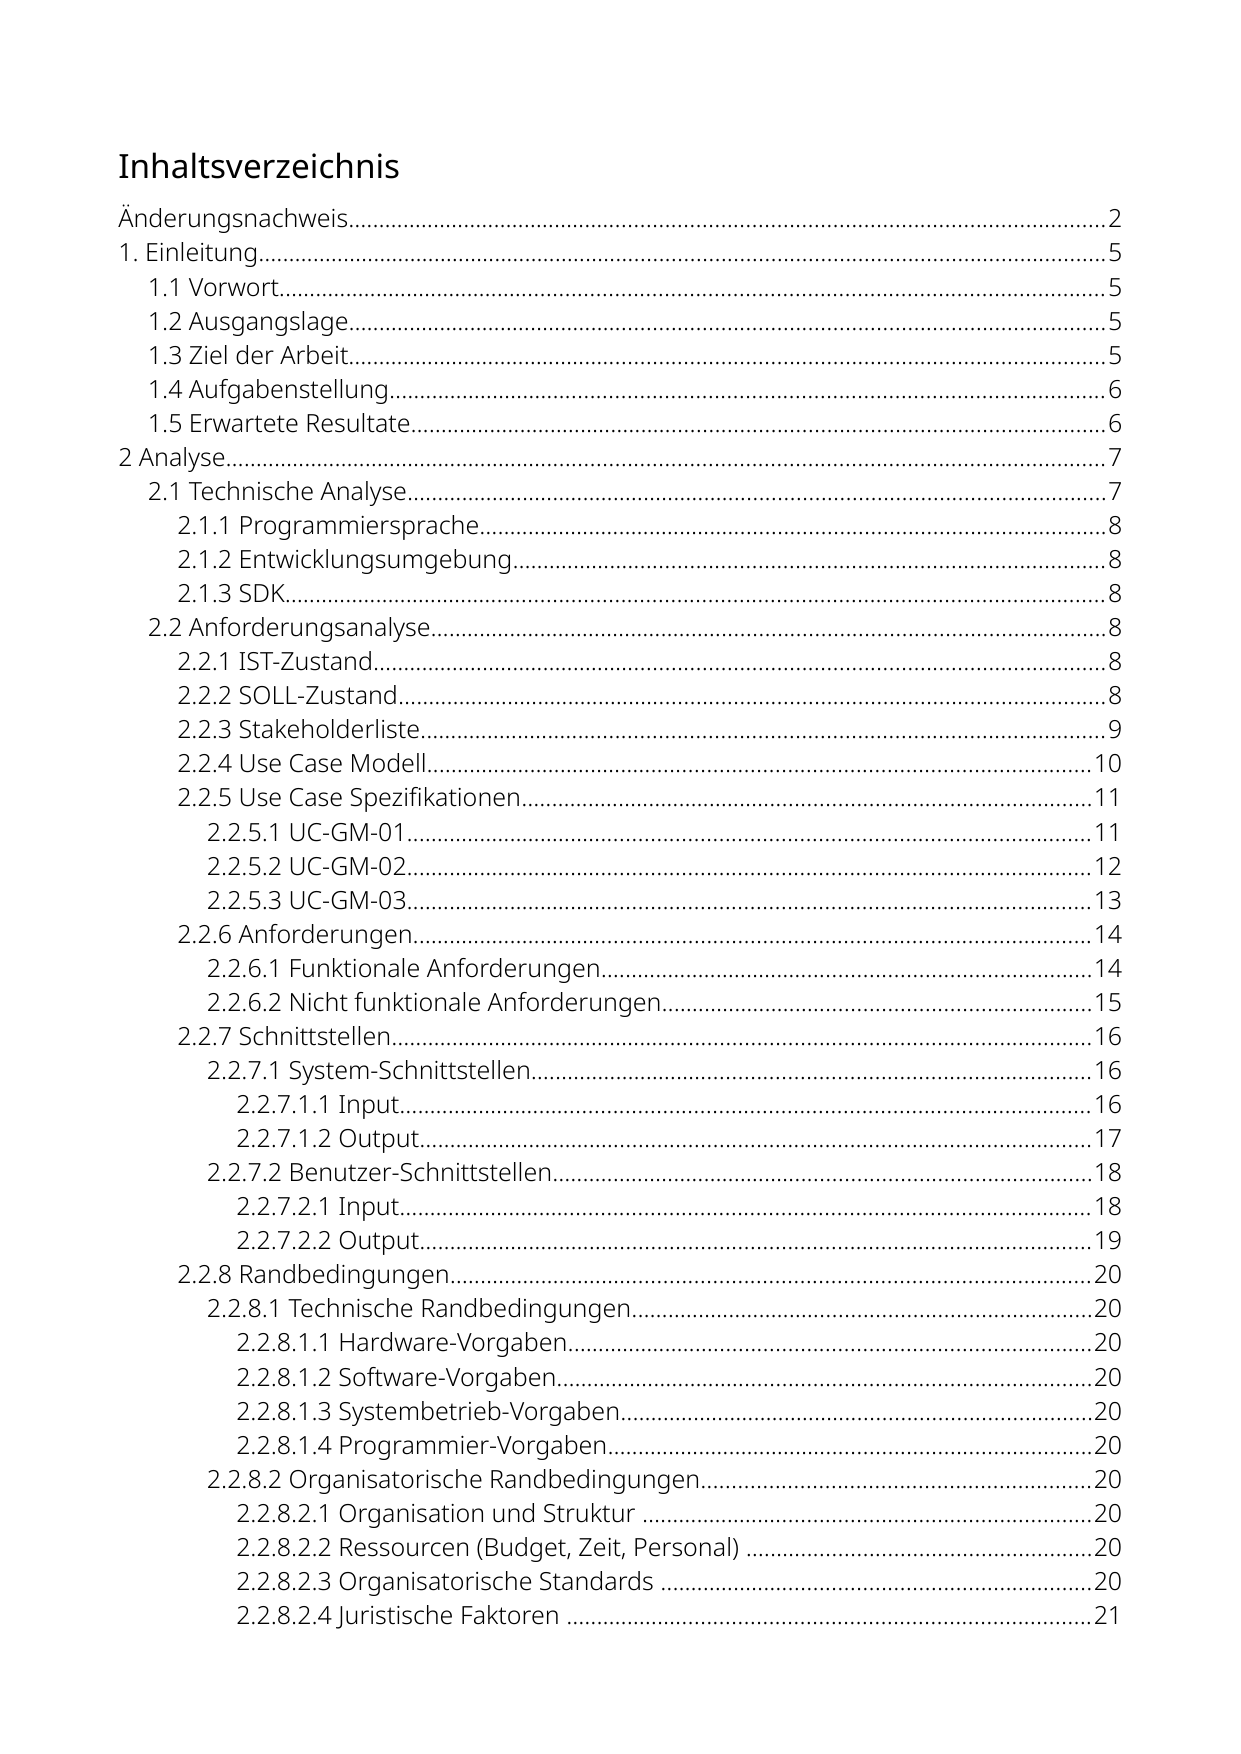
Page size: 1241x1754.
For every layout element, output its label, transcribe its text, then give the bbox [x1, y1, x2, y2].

text 1.1 Vorwort 5 [148, 269, 1122, 303]
text 2.2.8.2.2 Ressourcen (Budget, Zeit, Personal) 20 [236, 1529, 1122, 1563]
text 2.2.7 Schnittstellen 16 [177, 1018, 1122, 1053]
text Änderungsnachweis 2 [118, 201, 1122, 235]
text 2.2.5.1 UC-GM-01 11 [207, 814, 1122, 848]
text 2.2.6.1 Funktionale Anforderungen 14 [207, 950, 1122, 984]
text 2.1.1 Programmiersprache 8 [177, 508, 1122, 542]
text 2.2.7.2.2 Output 19 [236, 1223, 1122, 1257]
text 1.3 Ziel der Arbeit 5 [148, 337, 1122, 371]
text 2.2.8.1.2 Software-Vorgaben 20 [236, 1359, 1122, 1393]
text 1.4 Aufgabenstellung 6 [148, 371, 1122, 405]
text 2.2.8.2.1 Organisation und Struktur 20 [236, 1495, 1122, 1529]
text 2.1 Technische Analyse 7 [148, 473, 1122, 508]
text 2.2.6.2 Nicht funktionale Anforderungen 15 [207, 984, 1122, 1018]
text 1. Einleitung 5 [118, 235, 1122, 269]
text 2.2.7.1.1 Input 16 [236, 1087, 1122, 1121]
text 2.2.8.1 Technische Randbedingungen 20 [207, 1291, 1122, 1325]
text 2.2.8.1.4 Programmier-Vorgaben 20 [236, 1427, 1122, 1461]
text 2.2.2 SOLL-Zustand 8 [177, 678, 1122, 712]
subtitle Inhaltsverzeichnis [118, 143, 1122, 188]
text 2.2.1 IST-Zustand 8 [177, 644, 1122, 678]
text 2.2.8.2 Organisatorische Randbedingungen 20 [207, 1461, 1122, 1495]
text 2.2.7.2.1 Input 18 [236, 1189, 1122, 1223]
text 2.2.7.1 System-Schnittstellen 16 [207, 1053, 1122, 1087]
text 2.2.8 Randbedingungen 20 [177, 1257, 1122, 1291]
text 2.2.4 Use Case Modell 10 [177, 746, 1122, 780]
text 2.2.5.2 UC-GM-02 12 [207, 848, 1122, 882]
text 1.5 Erwartete Resultate 6 [148, 405, 1122, 439]
text 2.1.3 SDK 8 [177, 576, 1122, 610]
text 1.2 Ausgangslage 5 [148, 303, 1122, 337]
text 2.2.7.2 Benutzer-Schnittstellen 18 [207, 1155, 1122, 1189]
text 2.2.5.3 UC-GM-03 13 [207, 882, 1122, 916]
text 2.2.7.1.2 Output 17 [236, 1121, 1122, 1155]
text 2.2.5 Use Case Spezifikationen 11 [177, 780, 1122, 814]
text 2 Analyse 7 [118, 439, 1122, 473]
text 2.2.8.1.3 Systembetrieb-Vorgaben 20 [236, 1393, 1122, 1427]
text 2.2.6 Anforderungen 14 [177, 916, 1122, 950]
text 2.2.8.2.4 Juristische Faktoren 21 [236, 1598, 1122, 1632]
text 2.2.8.2.3 Organisatorische Standards 20 [236, 1563, 1122, 1598]
text 2.2.3 Stakeholderliste 9 [177, 712, 1122, 746]
text 2.2.8.1.1 Hardware-Vorgaben 20 [236, 1325, 1122, 1359]
text 2.1.2 Entwicklungsumgebung 8 [177, 542, 1122, 576]
text 2.2 Anforderungsanalyse 8 [148, 610, 1122, 644]
